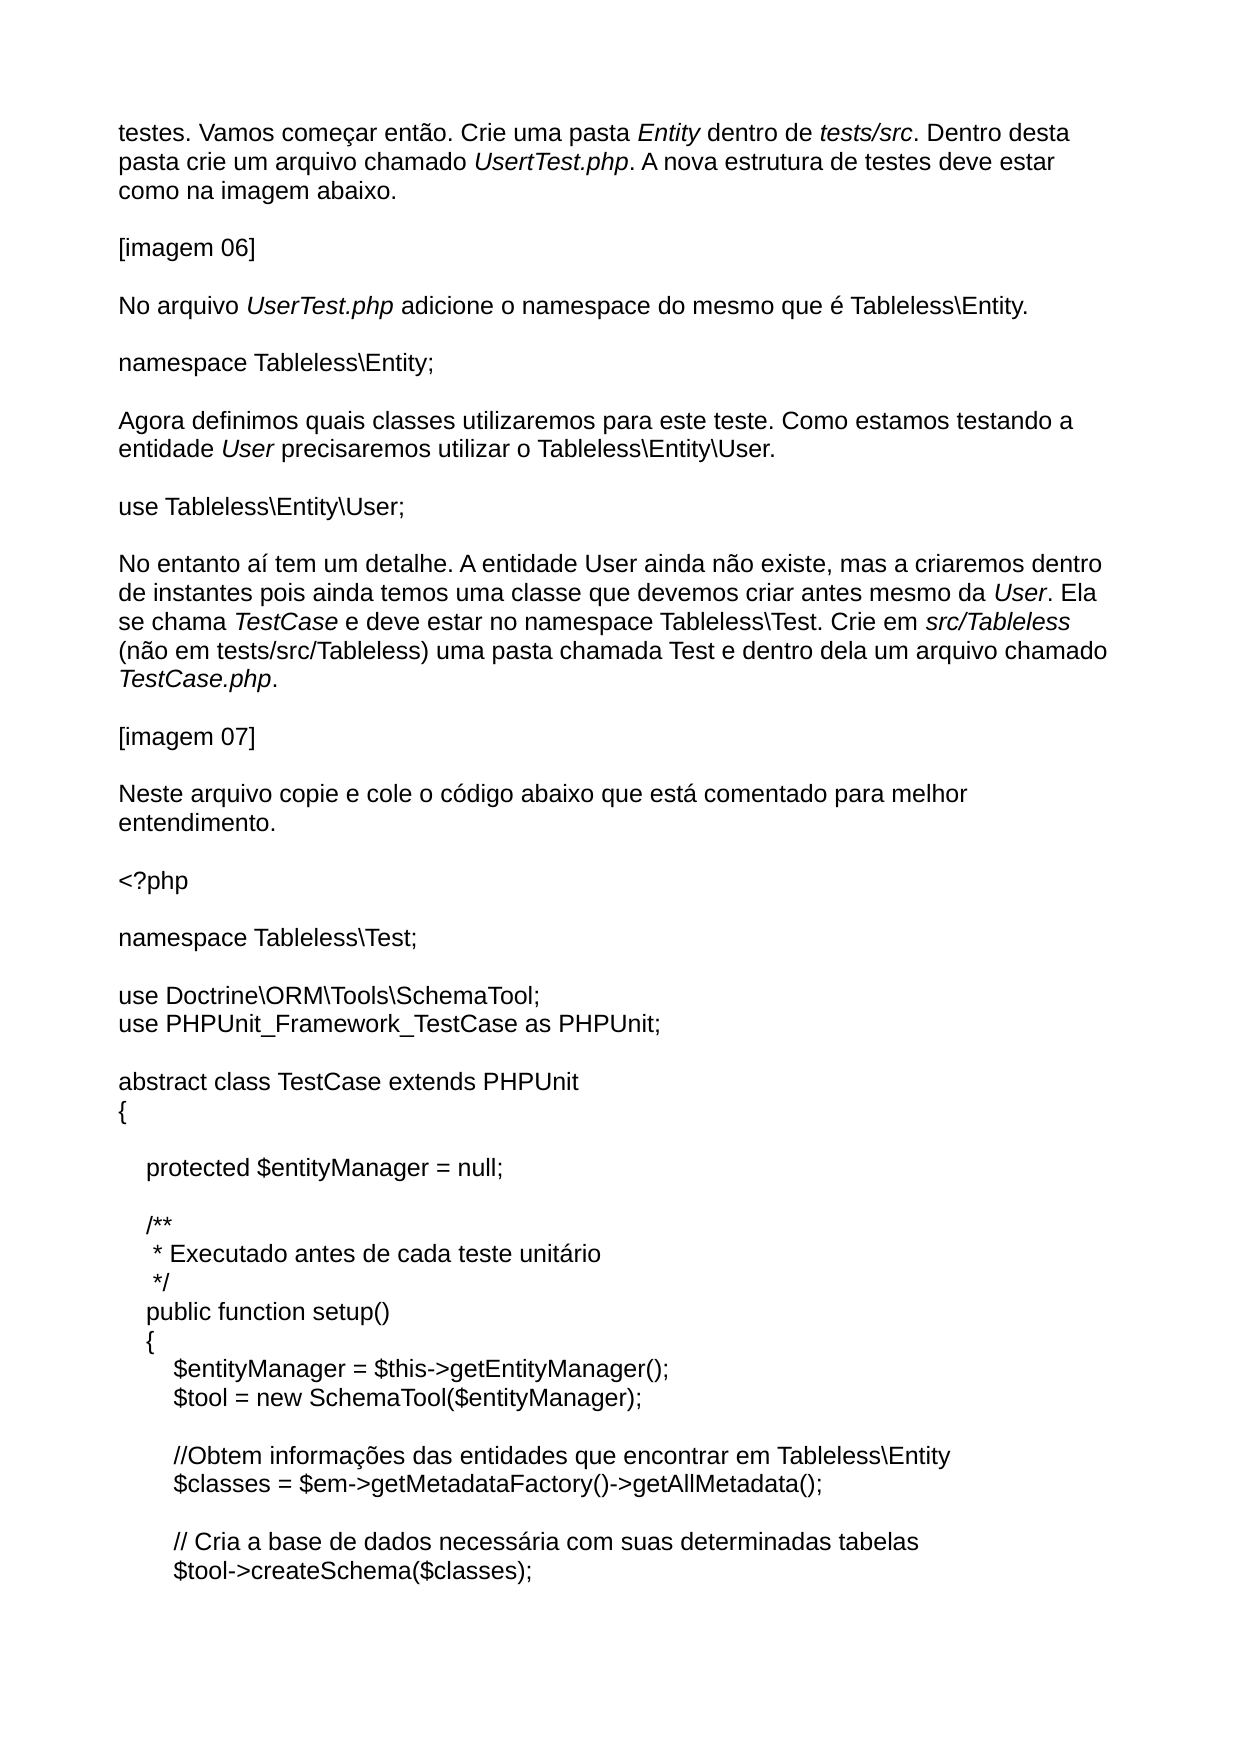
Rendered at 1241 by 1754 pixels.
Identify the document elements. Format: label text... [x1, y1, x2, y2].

text $entityManager = $this->getEntityManager(); [118, 1354, 1122, 1383]
text No arquivo UserTest.php adicione o namespace do mesmo que é Tableless\Entity. [118, 291, 1122, 319]
text [imagem 07] [118, 722, 1122, 751]
text { [118, 1096, 1122, 1124]
text * Executado antes de cada teste unitário [118, 1239, 1122, 1268]
text public function setup() [118, 1297, 1122, 1326]
text namespace Tableless\Entity; [118, 348, 1122, 377]
text namespace Tableless\Test; [118, 923, 1122, 952]
text protected $entityManager = null; [118, 1153, 1122, 1182]
text testes. Vamos começar então. Crie uma pasta Entity dentro de tests/src. Dentro desta pasta crie um arquivo chamado UsertTest.php. A nova estrutura de testes deve estar como na imagem abaixo. [118, 118, 1122, 204]
text $tool->createSchema($classes); [118, 1556, 1122, 1584]
text { [118, 1326, 1122, 1354]
text use Tableless\Entity\User; [118, 492, 1122, 521]
text use Doctrine\ORM\Tools\SchemaTool; [118, 981, 1122, 1009]
text Agora definimos quais classes utilizaremos para este teste. Como estamos testando a entidade User precisaremos utilizar o Tableless\Entity\User. [118, 406, 1122, 463]
text // Cria a base de dados necessária com suas determinadas tabelas [118, 1527, 1122, 1556]
text No entanto aí tem um detalhe. A entidade User ainda não existe, mas a criaremos dentro de instantes pois ainda temos uma classe que devemos criar antes mesmo da User. Ela se chama TestCase e deve estar no namespace Tableless\Test. Crie em src/Tableless (não em tests/src/Tableless) uma pasta chamada Test e dentro dela um arquivo chamado TestCase.php. [118, 549, 1122, 693]
text use PHPUnit_Framework_TestCase as PHPUnit; [118, 1009, 1122, 1038]
text abstract class TestCase extends PHPUnit [118, 1067, 1122, 1096]
text $tool = new SchemaTool($entityManager); [118, 1383, 1122, 1412]
text Neste arquivo copie e cole o código abaixo que está comentado para melhor entendimento. [118, 779, 1122, 837]
text /** [118, 1211, 1122, 1239]
text //Obtem informações das entidades que encontrar em Tableless\Entity [118, 1441, 1122, 1469]
text <?php [118, 866, 1122, 894]
text [imagem 06] [118, 233, 1122, 262]
text */ [118, 1268, 1122, 1297]
text $classes = $em->getMetadataFactory()->getAllMetadata(); [118, 1469, 1122, 1498]
